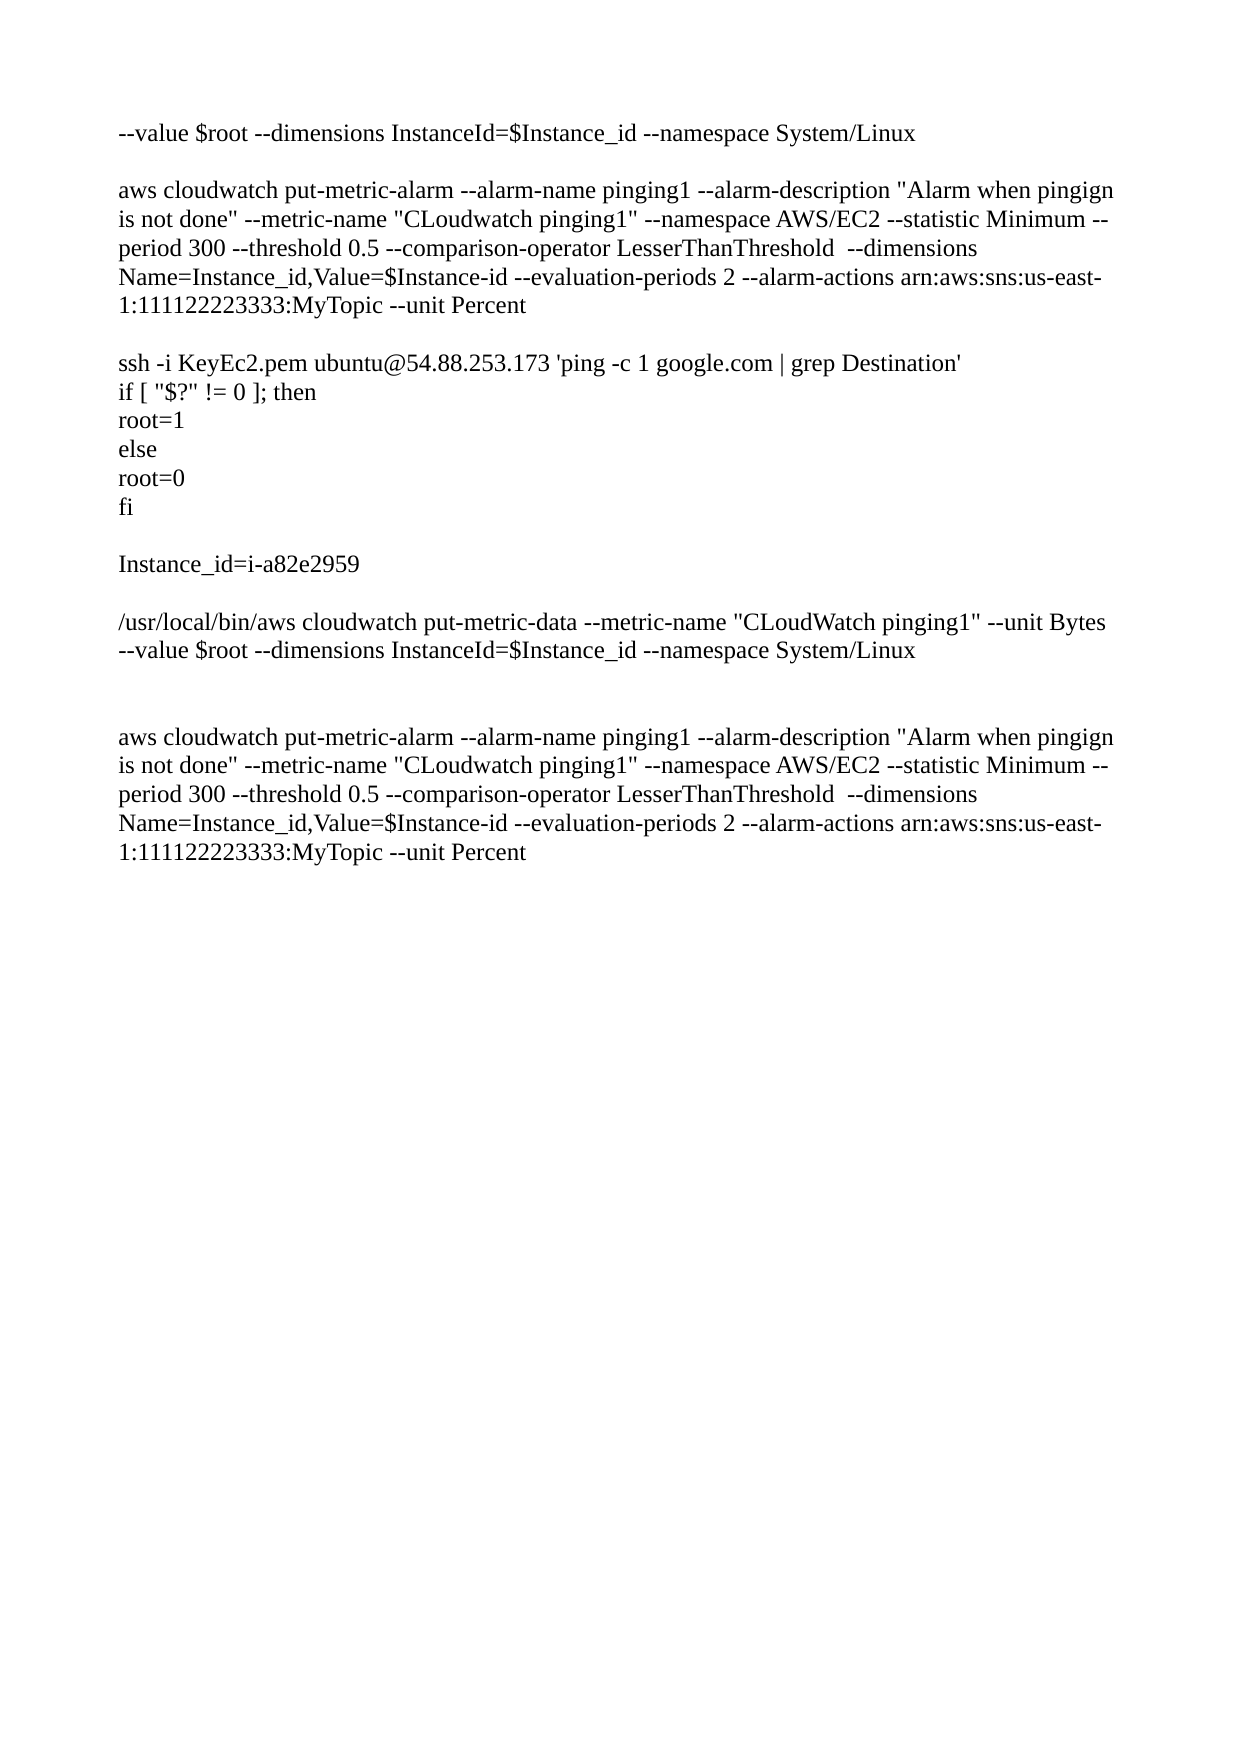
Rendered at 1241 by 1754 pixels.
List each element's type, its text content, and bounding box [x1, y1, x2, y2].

text /usr/local/bin/aws cloudwatch put-metric-data --metric-name "CLoudWatch pinging1" --unit Bytes --value $root --dimensions InstanceId=$Instance_id --namespace System/Linux [118, 607, 1122, 693]
text ssh -i KeyEc2.pem ubuntu@54.88.253.173 'ping -c 1 google.com | grep Destination' [118, 348, 1122, 377]
text root=0 [118, 463, 1122, 492]
text if [ "$?" != 0 ]; then [118, 377, 1122, 406]
text else [118, 434, 1122, 463]
text fi [118, 492, 1122, 521]
text root=1 [118, 406, 1122, 434]
text aws cloudwatch put-metric-alarm --alarm-name pinging1 --alarm-description "Alarm when pingign is not done" --metric-name "CLoudwatch pinging1" --namespace AWS/EC2 --statistic Minimum --period 300 --threshold 0.5 --comparison-operator LesserThanThreshold --dimensions Name=Instance_id,Value=$Instance-id --evaluation-periods 2 --alarm-actions arn:aws:sns:us-east-1:111122223333:MyTopic --unit Percent [118, 176, 1122, 319]
text --value $root --dimensions InstanceId=$Instance_id --namespace System/Linux [118, 118, 1122, 147]
text aws cloudwatch put-metric-alarm --alarm-name pinging1 --alarm-description "Alarm when pingign is not done" --metric-name "CLoudwatch pinging1" --namespace AWS/EC2 --statistic Minimum --period 300 --threshold 0.5 --comparison-operator LesserThanThreshold --dimensions Name=Instance_id,Value=$Instance-id --evaluation-periods 2 --alarm-actions arn:aws:sns:us-east-1:111122223333:MyTopic --unit Percent [118, 722, 1122, 866]
text Instance_id=i-a82e2959 [118, 549, 1122, 578]
